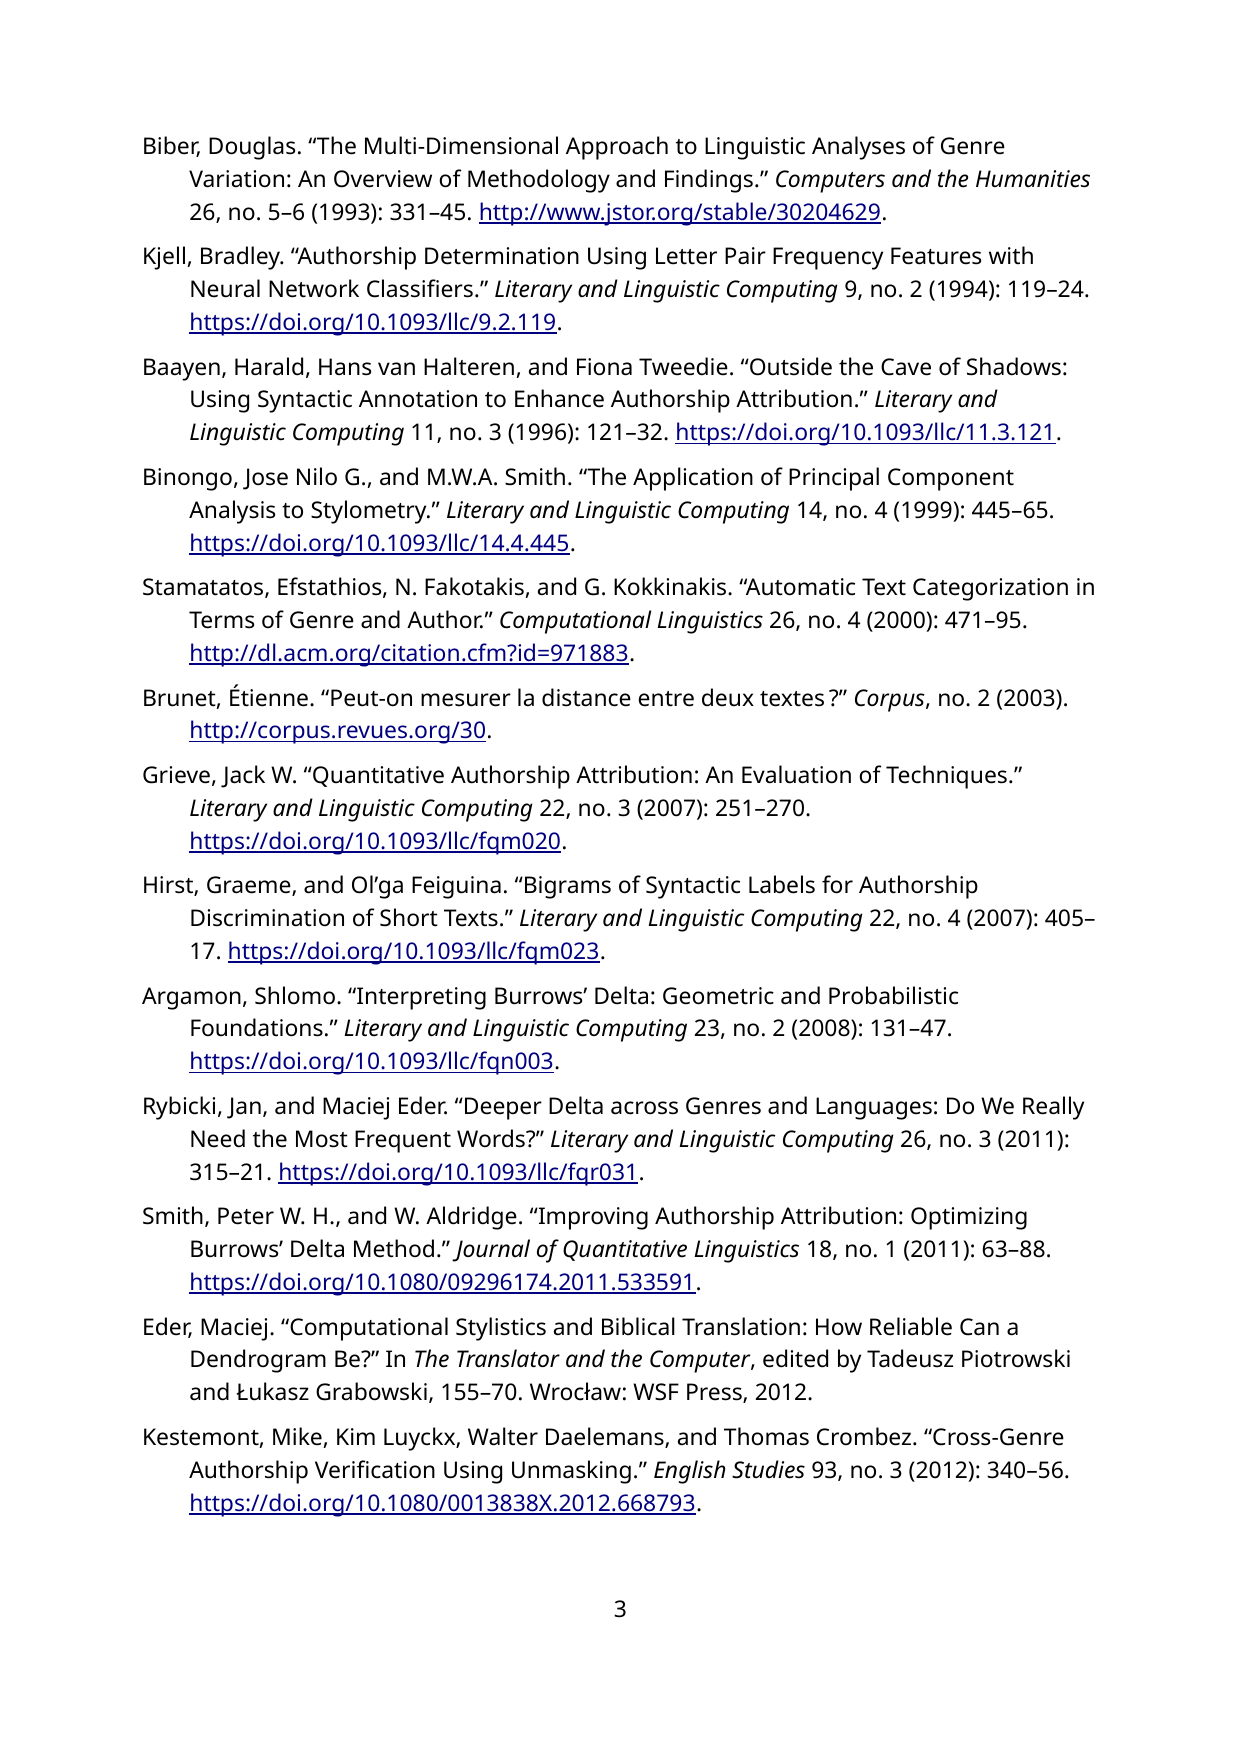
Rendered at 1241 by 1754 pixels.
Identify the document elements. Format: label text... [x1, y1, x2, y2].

text Stamatatos, Efstathios, N. Fakotakis, and G. Kokkinakis. “Automatic Text Categorization in Terms of Genre and Author.” Computational Linguistics 26, no. 4 (2000): 471–95. http://dl.acm.org/citation.cfm?id=971883. [142, 571, 1098, 668]
text Kestemont, Mike, Kim Luyckx, Walter Daelemans, and Thomas Crombez. “Cross-Genre Authorship Verification Using Unmasking.” English Studies 93, no. 3 (2012): 340–56. https://doi.org/10.1080/0013838X.2012.668793. [142, 1421, 1098, 1518]
text Biber, Douglas. “The Multi-Dimensional Approach to Linguistic Analyses of Genre Variation: An Overview of Methodology and Findings.” Computers and the Humanities 26, no. 5–6 (1993): 331–45. http://www.jstor.org/stable/30204629. [142, 130, 1098, 227]
text Grieve, Jack W. “Quantitative Authorship Attribution: An Evaluation of Techniques.” Literary and Linguistic Computing 22, no. 3 (2007): 251–270. https://doi.org/10.1093/llc/fqm020. [142, 759, 1098, 856]
text Hirst, Graeme, and Ol’ga Feiguina. “Bigrams of Syntactic Labels for Authorship Discrimination of Short Texts.” Literary and Linguistic Computing 22, no. 4 (2007): 405–17. https://doi.org/10.1093/llc/fqm023. [142, 869, 1098, 966]
text Eder, Maciej. “Computational Stylistics and Biblical Translation: How Reliable Can a Dendrogram Be?” In The Translator and the Computer, edited by Tadeusz Piotrowski and Łukasz Grabowski, 155–70. Wrocław: WSF Press, 2012. [142, 1311, 1098, 1407]
text Binongo, Jose Nilo G., and M.W.A. Smith. “The Application of Principal Component Analysis to Stylometry.” Literary and Linguistic Computing 14, no. 4 (1999): 445–65. https://doi.org/10.1093/llc/14.4.445. [142, 461, 1098, 558]
text Baayen, Harald, Hans van Halteren, and Fiona Tweedie. “Outside the Cave of Shadows: Using Syntactic Annotation to Enhance Authorship Attribution.” Literary and Linguistic Computing 11, no. 3 (1996): 121–32. https://doi.org/10.1093/llc/11.3.121. [142, 351, 1098, 447]
text Smith, Peter W. H., and W. Aldridge. “Improving Authorship Attribution: Optimizing Burrows’ Delta Method.” Journal of Quantitative Linguistics 18, no. 1 (2011): 63–88. https://doi.org/10.1080/09296174.2011.533591. [142, 1200, 1098, 1297]
text Argamon, Shlomo. “Interpreting Burrows’ Delta: Geometric and Probabilistic Foundations.” Literary and Linguistic Computing 23, no. 2 (2008): 131–47. https://doi.org/10.1093/llc/fqn003. [142, 979, 1098, 1076]
text Brunet, Étienne. “Peut-on mesurer la distance entre deux textes ?” Corpus, no. 2 (2003). http://corpus.revues.org/30. [142, 681, 1098, 746]
text Kjell, Bradley. “Authorship Determination Using Letter Pair Frequency Features with Neural Network Classifiers.” Literary and Linguistic Computing 9, no. 2 (1994): 119–24. https://doi.org/10.1093/llc/9.2.119. [142, 240, 1098, 337]
text Rybicki, Jan, and Maciej Eder. “Deeper Delta across Genres and Languages: Do We Really Need the Most Frequent Words?” Literary and Linguistic Computing 26, no. 3 (2011): 315–21. https://doi.org/10.1093/llc/fqr031. [142, 1090, 1098, 1187]
